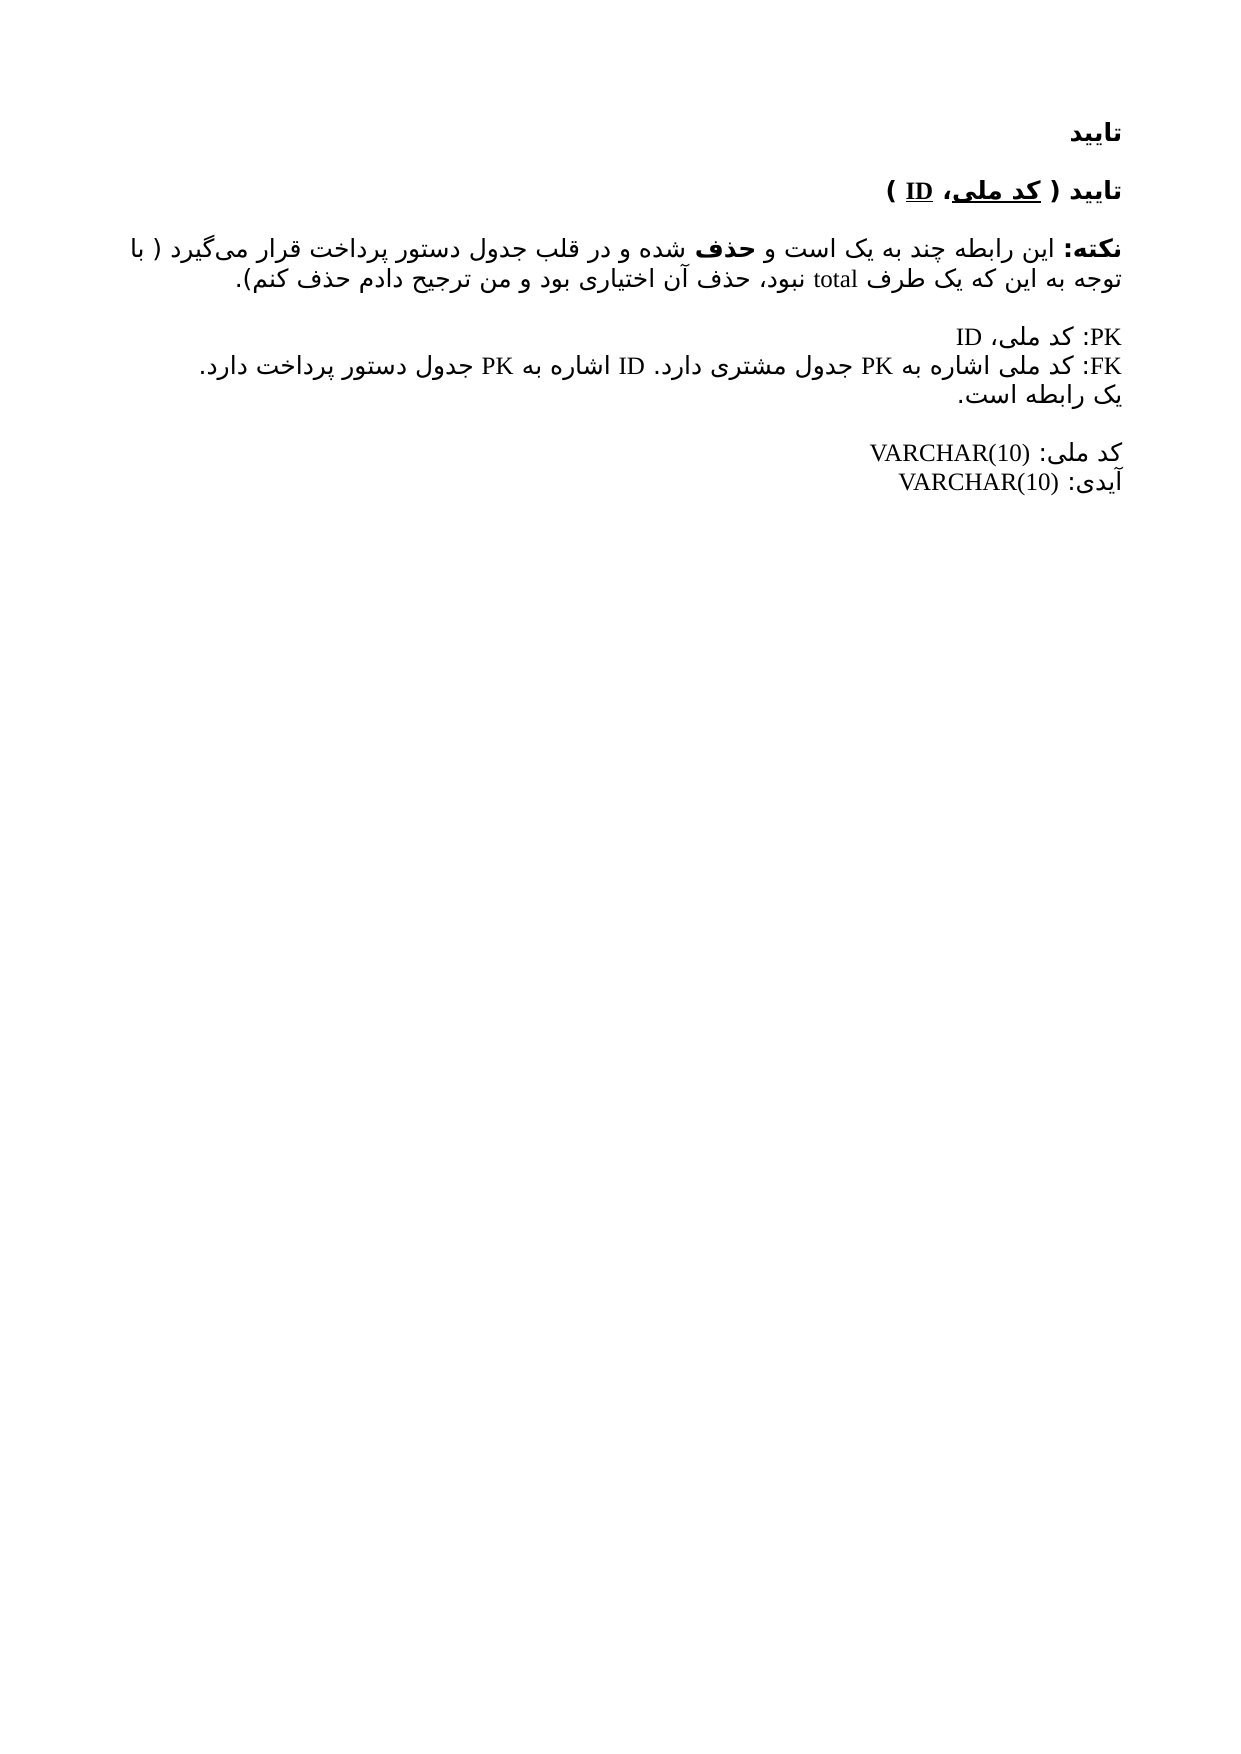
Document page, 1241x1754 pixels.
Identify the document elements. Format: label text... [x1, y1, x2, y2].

text تایید ( کد ملی، ID ) [118, 176, 1122, 205]
text PK: کد ملی، ID [118, 322, 1122, 351]
text کد ملی: VARCHAR(10) [118, 438, 1122, 467]
text تایید [118, 118, 1122, 147]
text نکته: این رابطه چند به یک است و حذف شده و در قلب جدول دستور پرداخت قرار می‌گیرد ( با توجه به این که یک طرف total نبود، حذف آن اختیاری بود و من ترجیح دادم حذف کنم). [118, 234, 1122, 293]
text FK: کد ملی اشاره به PK جدول مشتری دارد. ID اشاره به PK جدول دستور پرداخت دارد. [118, 351, 1122, 380]
text آیدی: VARCHAR(10) [118, 467, 1122, 497]
text یک رابطه است. [118, 380, 1122, 409]
